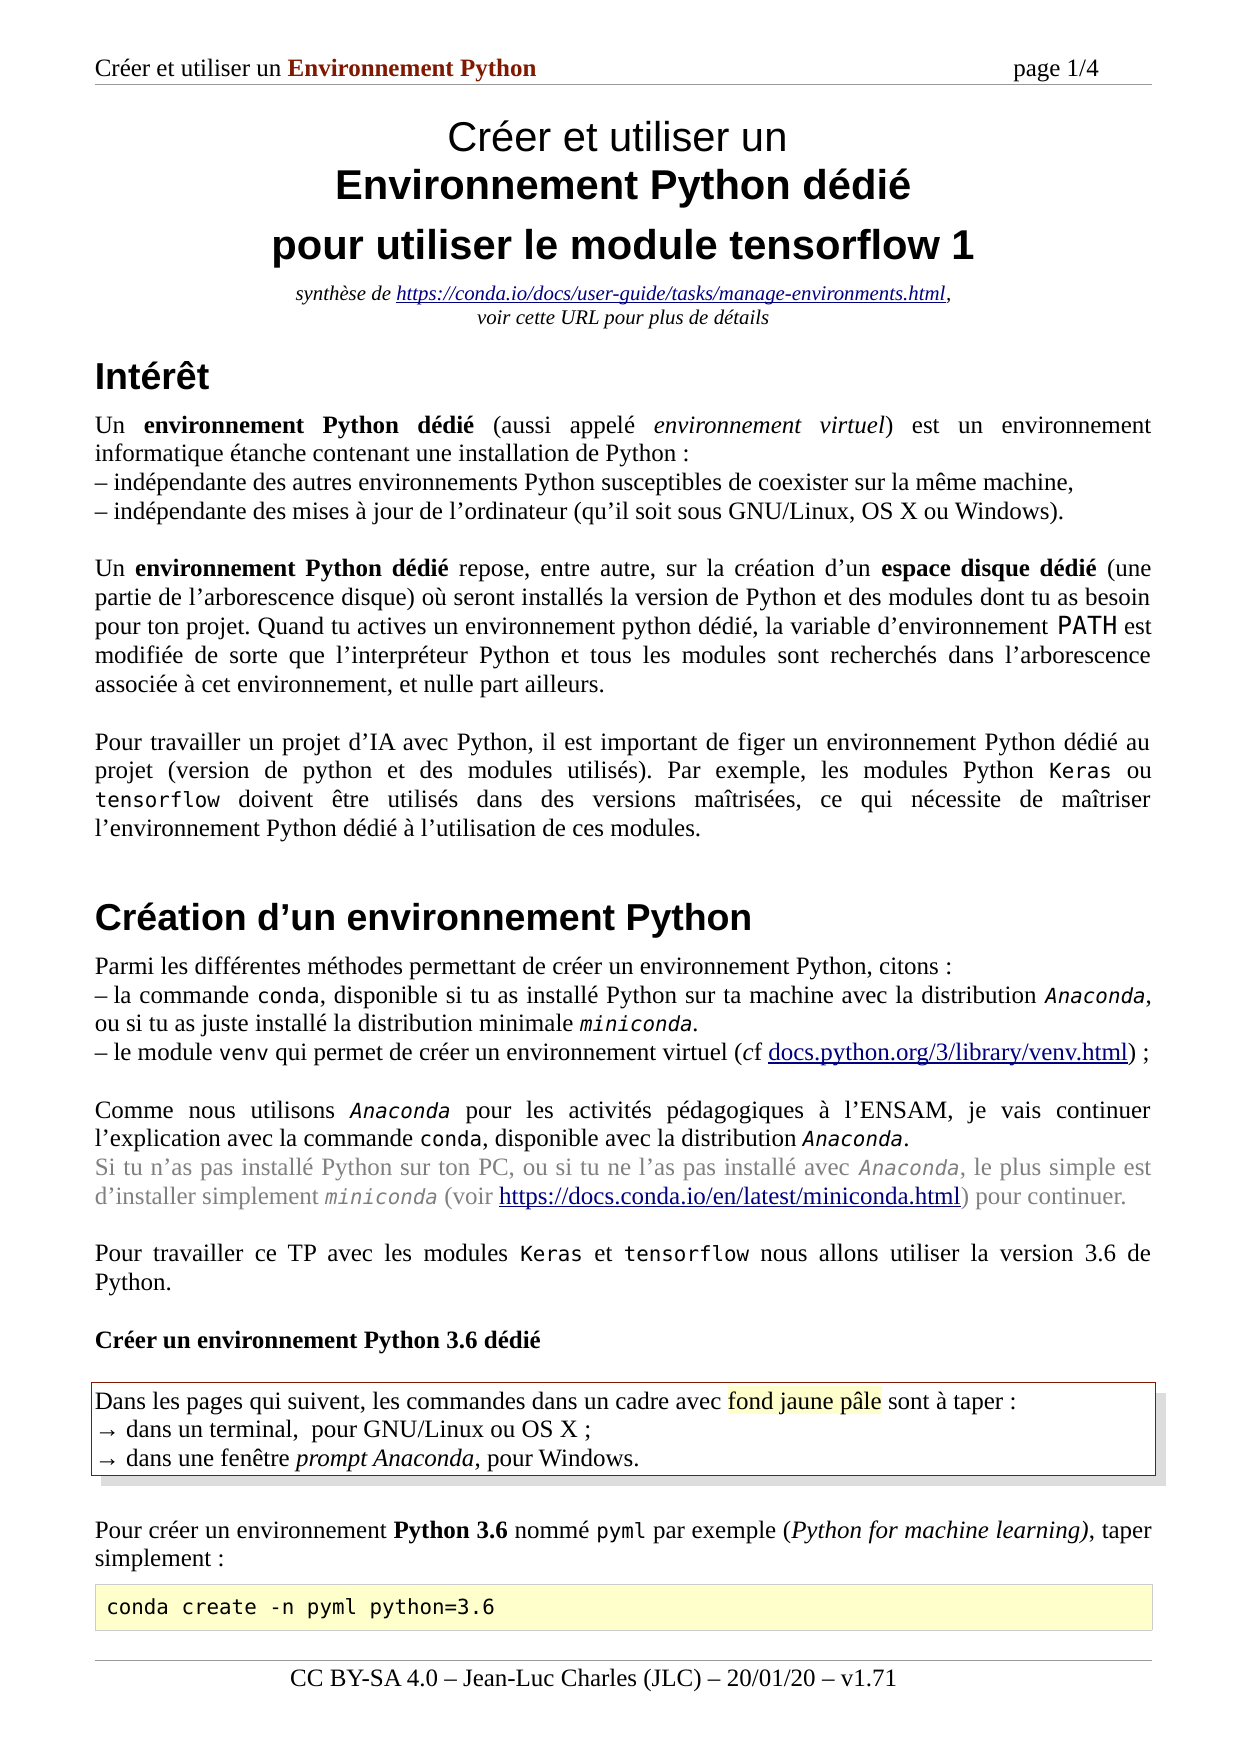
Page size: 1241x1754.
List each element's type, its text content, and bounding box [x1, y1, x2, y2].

text Si tu n’as pas installé Python sur ton PC, ou si tu ne l’as pas installé avec Anaconda, le plus simple est d’installer simplement miniconda (voir https://docs.conda.io/en/latest/miniconda.html) pour continuer. [94, 1152, 1152, 1210]
text – indépendante des autres environnements Python susceptibles de coexister sur la même machine, [94, 467, 1152, 496]
text Comme nous utilisons Anaconda pour les activités pédagogiques à l’ENSAM, je vais continuer l’explication avec la commande conda, disponible avec la distribution Anaconda. [94, 1095, 1152, 1152]
text Parmi les différentes méthodes permettant de créer un environnement Python, citons : [94, 951, 1152, 980]
text – la commande conda, disponible si tu as installé Python sur ta machine avec la distribution Anaconda, ou si tu as juste installé la distribution minimale miniconda. [94, 980, 1152, 1037]
text conda create -n pyml python=3.6 [96, 1585, 1152, 1630]
text Un environnement Python dédié (aussi appelé environnement virtuel) est un environnement informatique étanche contenant une installation de Python : [94, 410, 1152, 467]
text – indépendante des mises à jour de l’ordinateur (qu’il soit sous GNU/Linux, OS X ou Windows). [94, 496, 1152, 525]
text synthèse de https://conda.io/docs/user-guide/tasks/manage-environments.html, [94, 281, 1152, 305]
text Créer un environnement Python 3.6 dédié [94, 1325, 1152, 1353]
text – le module venv qui permet de créer un environnement virtuel (cf docs.python.org/3/library/venv.html) ; [94, 1037, 1152, 1066]
subtitle Intérêt [94, 354, 1152, 397]
text → dans un terminal, pour GNU/Linux ou OS X ; [94, 1414, 1152, 1440]
text Un environnement Python dédié repose, entre autre, sur la création d’un espace disque dédié (une partie de l’arborescence disque) où seront installés la version de Python et des modules dont tu as besoin pour ton projet. Quand tu actives un environnement python dédié, la variable d’environnement PATH est modifiée de sorte que l’interpréteur Python et tous les modules sont recherchés dans l’arborescence associée à cet environnement, et nulle part ailleurs. [94, 553, 1152, 698]
text Pour créer un environnement Python 3.6 nommé pyml par exemple (Python for machine learning), taper simplement : [94, 1515, 1152, 1572]
text Pour travailler ce TP avec les modules Keras et tensorflow nous allons utiliser la version 3.6 de Python. [94, 1238, 1152, 1296]
title Créer et utiliser un Environnement Python dédié [94, 112, 1152, 208]
text Dans les pages qui suivent, les commandes dans un cadre avec fond jaune pâle sont à taper : [92, 1383, 1155, 1414]
title pour utiliser le module tensorflow 1 [94, 221, 1152, 269]
text Pour travailler un projet d’IA avec Python, il est important de figer un environnement Python dédié au projet (version de python et des modules utilisés). Par exemple, les modules Python Keras ou tensorflow doivent être utilisés dans des versions maîtrisées, ce qui nécessite de maîtriser l’environnement Python dédié à l’utilisation de ces modules. [94, 727, 1152, 842]
subtitle Création d’un environnement Python [94, 895, 1152, 938]
text voir cette URL pour plus de détails [94, 305, 1152, 329]
text → dans une fenêtre prompt Anaconda, pour Windows. [92, 1440, 1155, 1475]
